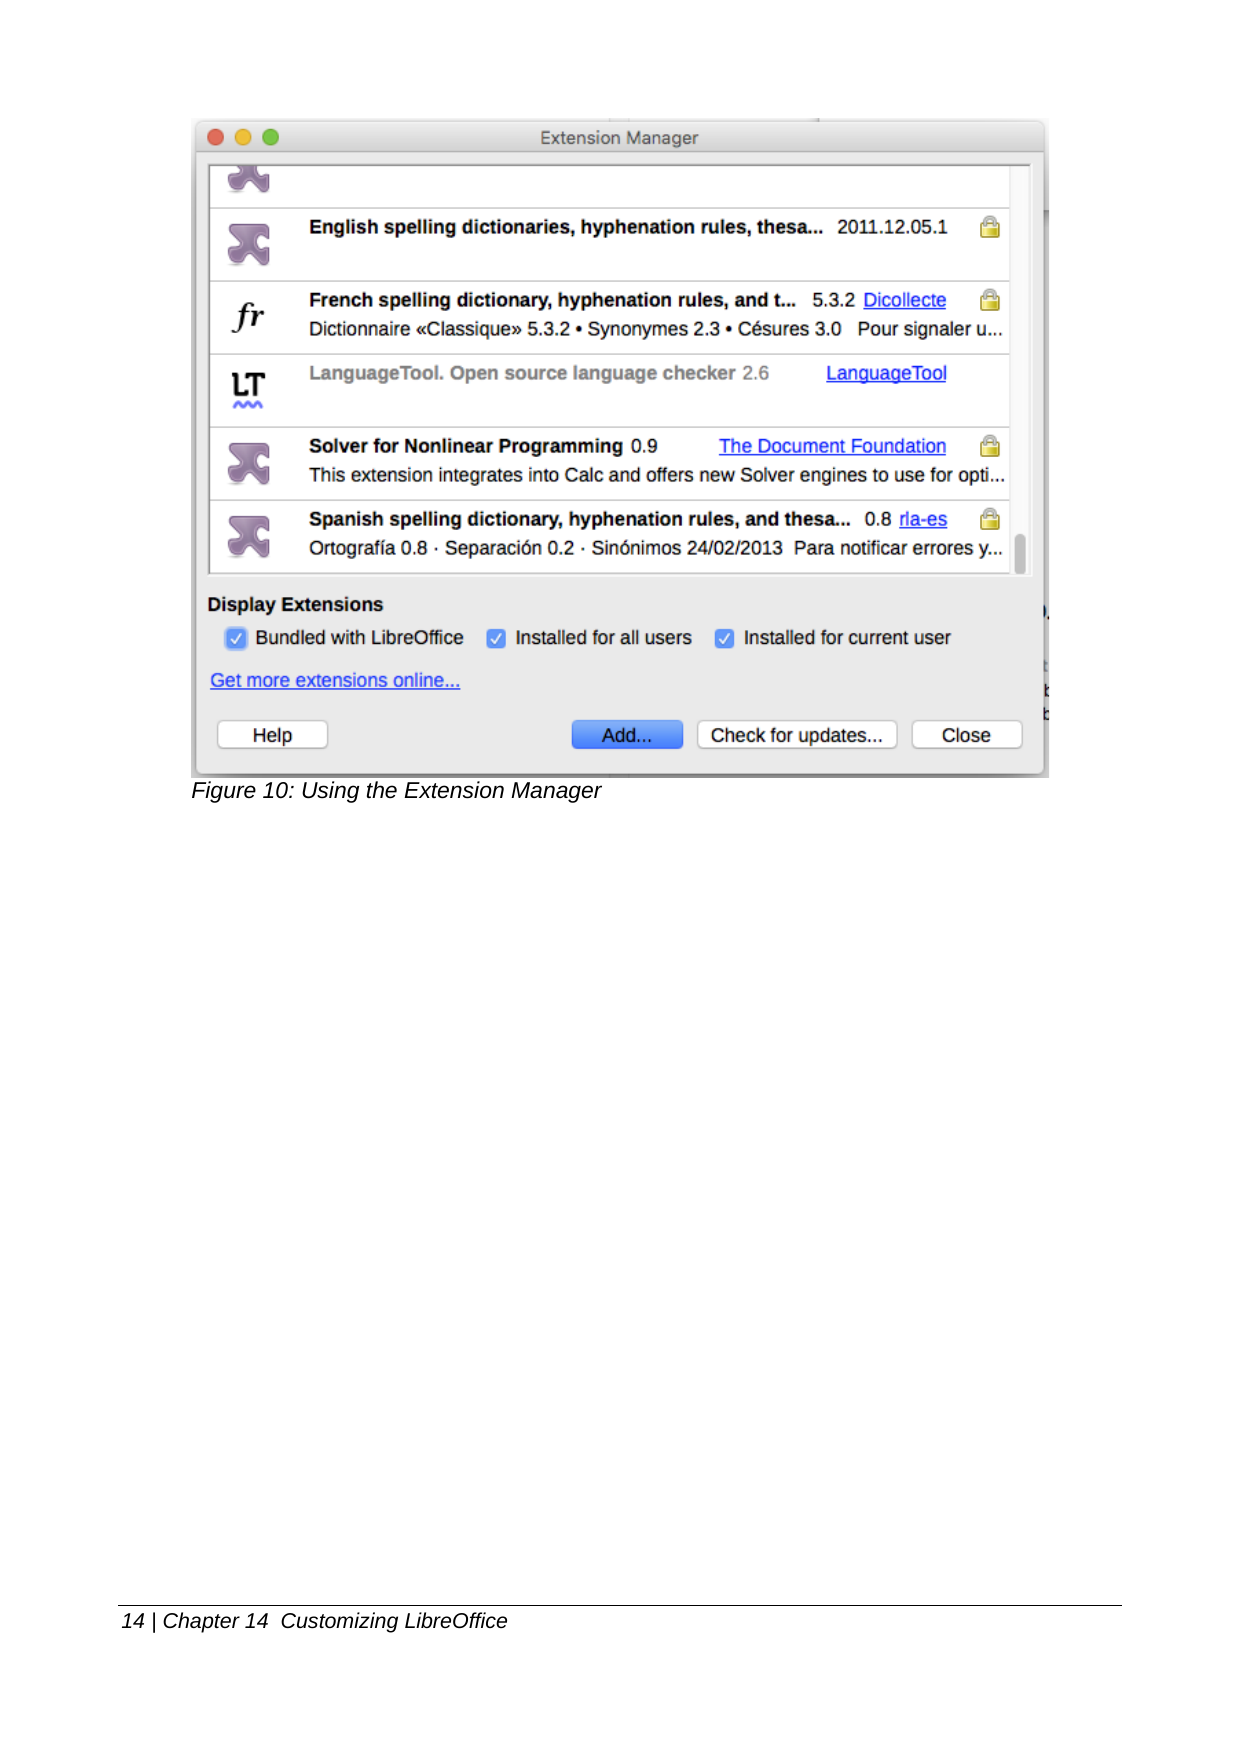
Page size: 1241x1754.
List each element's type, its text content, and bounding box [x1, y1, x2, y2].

text Figure 10: Using the Extension Manager [191, 778, 1049, 804]
picture [191, 118, 1050, 778]
